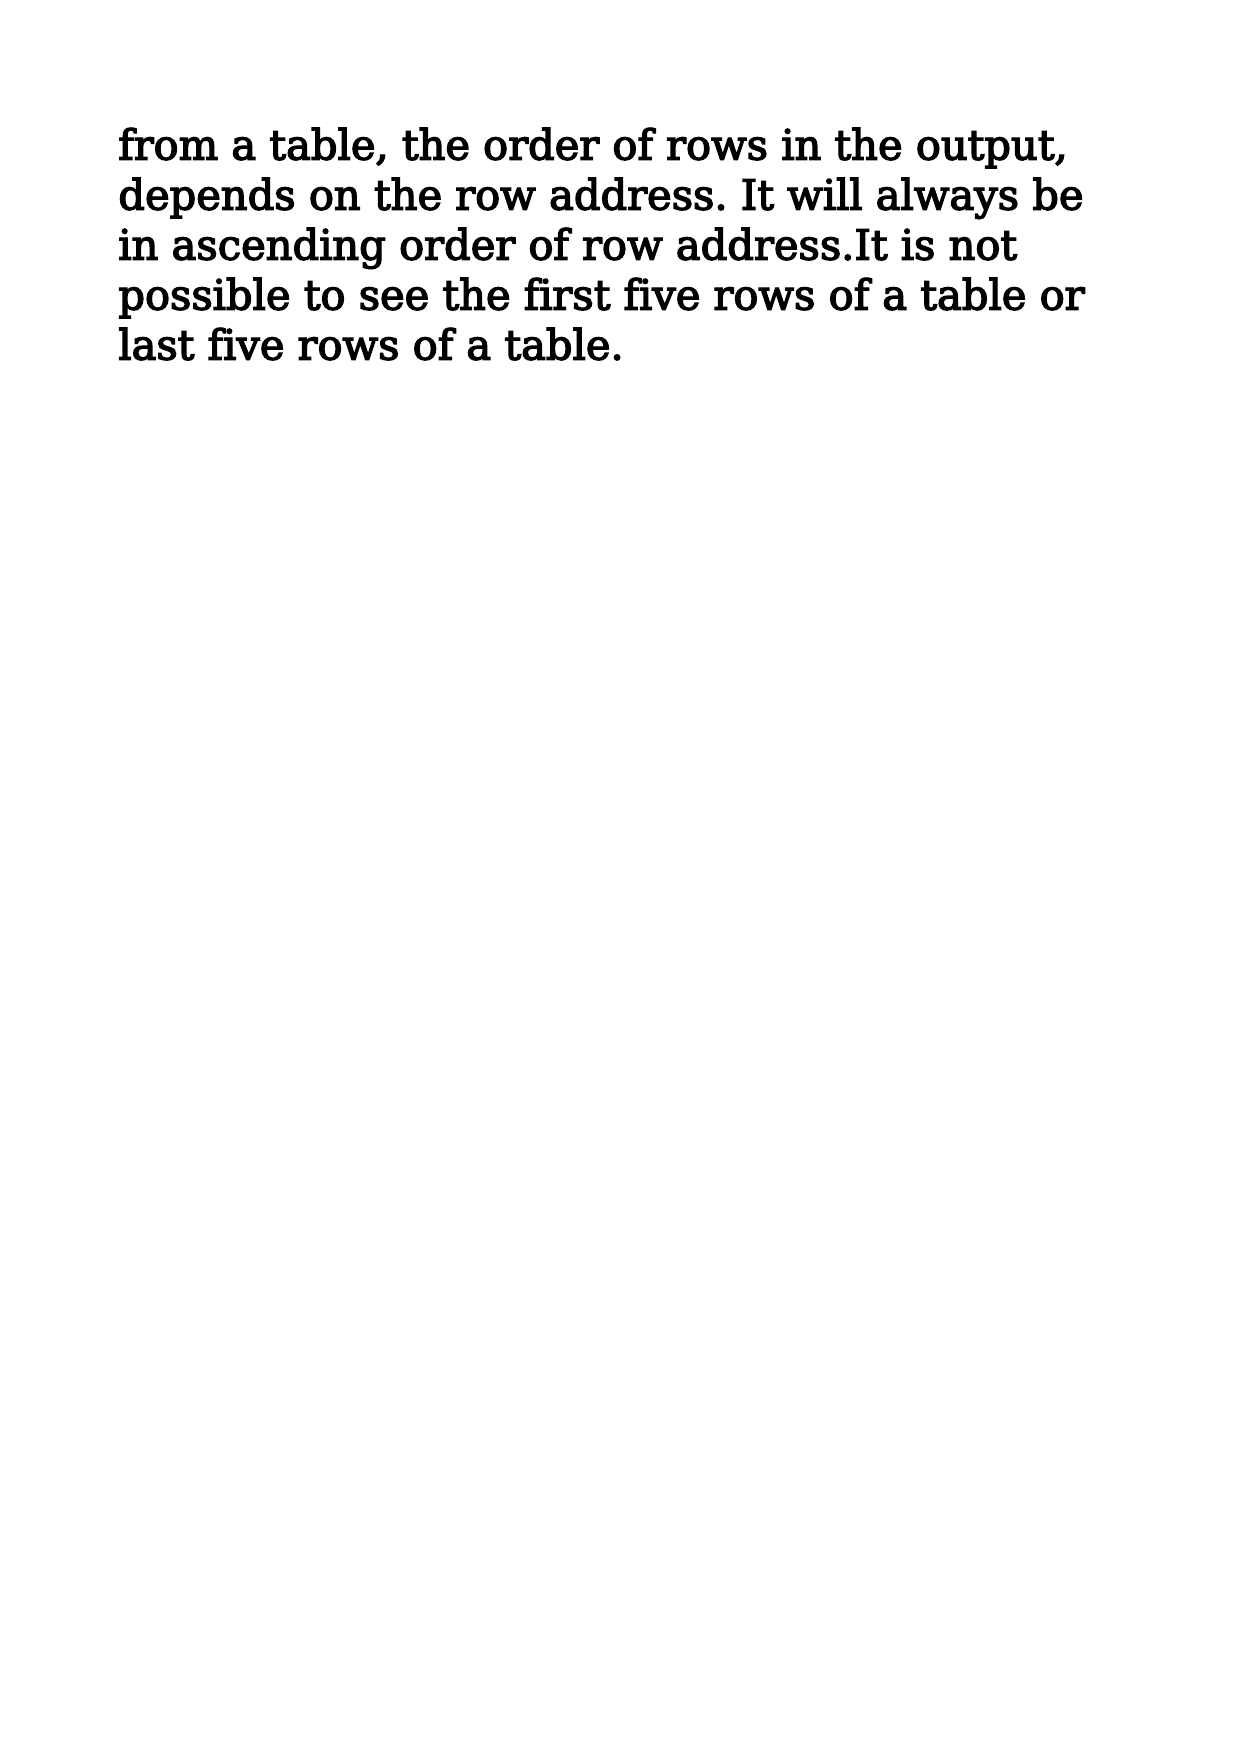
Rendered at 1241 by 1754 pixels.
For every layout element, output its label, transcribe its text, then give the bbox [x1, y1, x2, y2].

text from a table, the order of rows in the output, depends on the row address. It will always be in ascending order of row address.It is not possible to see the first five rows of a table or last five rows of a table. [118, 118, 1122, 368]
